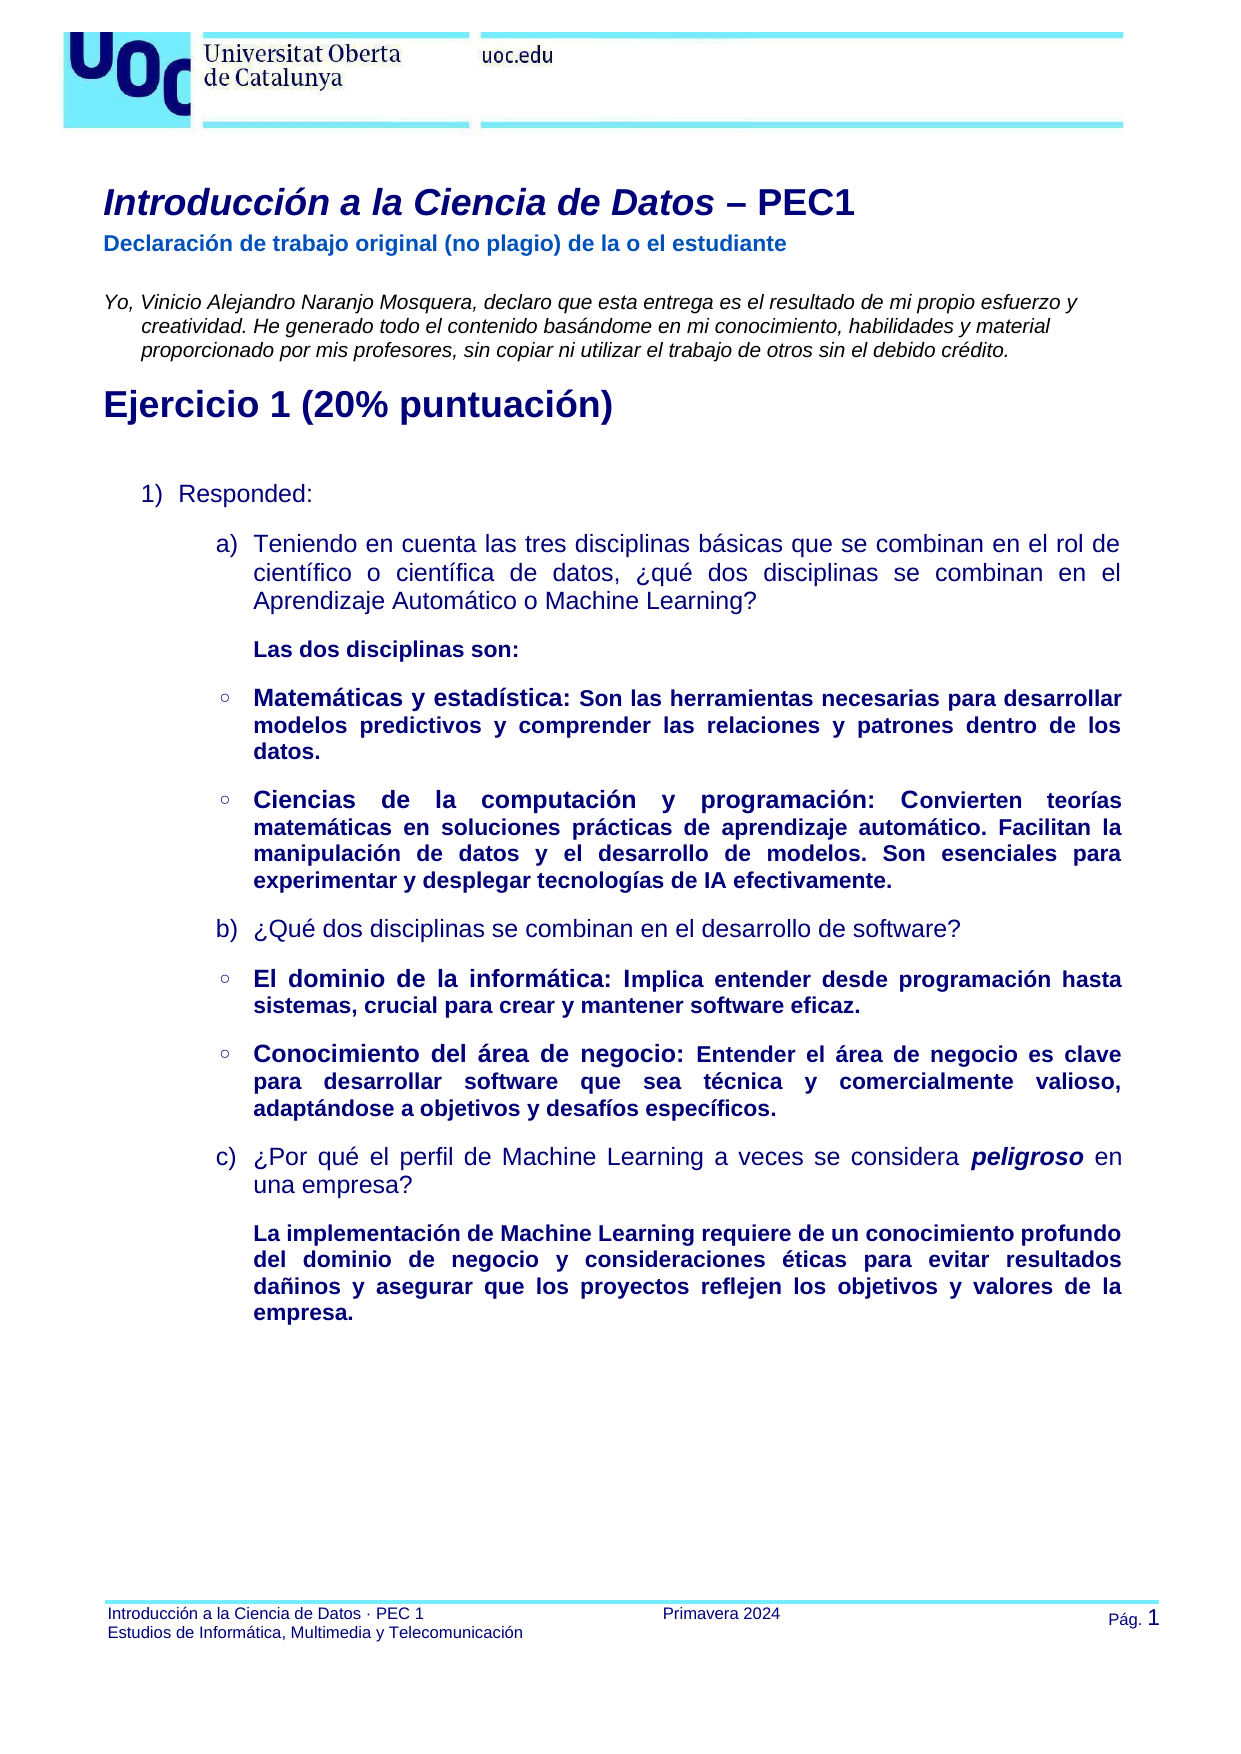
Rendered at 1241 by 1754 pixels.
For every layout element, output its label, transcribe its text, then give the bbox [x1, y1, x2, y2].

list Teniendo en cuenta las tres disciplinas básicas que se combinan en el rol de científico o científica de datos, ¿qué dos disciplinas se combinan en el Aprendizaje Automático o Machine Learning? [216, 529, 1122, 615]
picture [57, 32, 92, 136]
list La implementación de Machine Learning requiere de un conocimiento profundo del dominio de negocio y consideraciones éticas para evitar resultados dañinos y asegurar que los proyectos reflejen los objetivos y valores de la empresa. [216, 1220, 1122, 1326]
text Declaración de trabajo original (no plagio) de la o el estudiante [103, 229, 1122, 256]
text Ejercicio 1 (20% puntuación) [103, 382, 1122, 426]
list Ciencias de la computación y programación: Convierten teorías matemáticas en soluciones prácticas de aprendizaje automático. Facilitan la manipulación de datos y el desarrollo de modelos. Son esenciales para experimentar y desplegar tecnologías de IA efectivamente. [216, 785, 1122, 893]
list Responded: [141, 479, 1122, 508]
list El dominio de la informática: Implica entender desde programación hasta sistemas, crucial para crear y mantener software eficaz. [216, 963, 1122, 1019]
list Matemáticas y estadística: Son las herramientas necesarias para desarrollar modelos predictivos y comprender las relaciones y patrones dentro de los datos. [216, 683, 1122, 764]
text Yo, Vinicio Alejandro Naranjo Mosquera, declaro que esta entrega es el resultado de mi propio esfuerzo y creatividad. He generado todo el contenido basándome en mi conocimiento, habilidades y material proporcionado por mis profesores, sin copiar ni utilizar el trabajo de otros sin el debido crédito. [103, 290, 1122, 362]
list ¿Por qué el perfil de Machine Learning a veces se considera peligroso en una empresa? [216, 1142, 1122, 1199]
list Las dos disciplinas son: [216, 636, 1122, 662]
list Conocimiento del área de negocio: Entender el área de negocio es clave para desarrollar software que sea técnica y comercialmente valioso, adaptándose a objetivos y desafíos específicos. [216, 1039, 1122, 1121]
text Introducción a la Ciencia de Datos – PEC1 [103, 71, 1122, 223]
list ¿Qué dos disciplinas se combinan en el desarrollo de software? [216, 914, 1122, 943]
